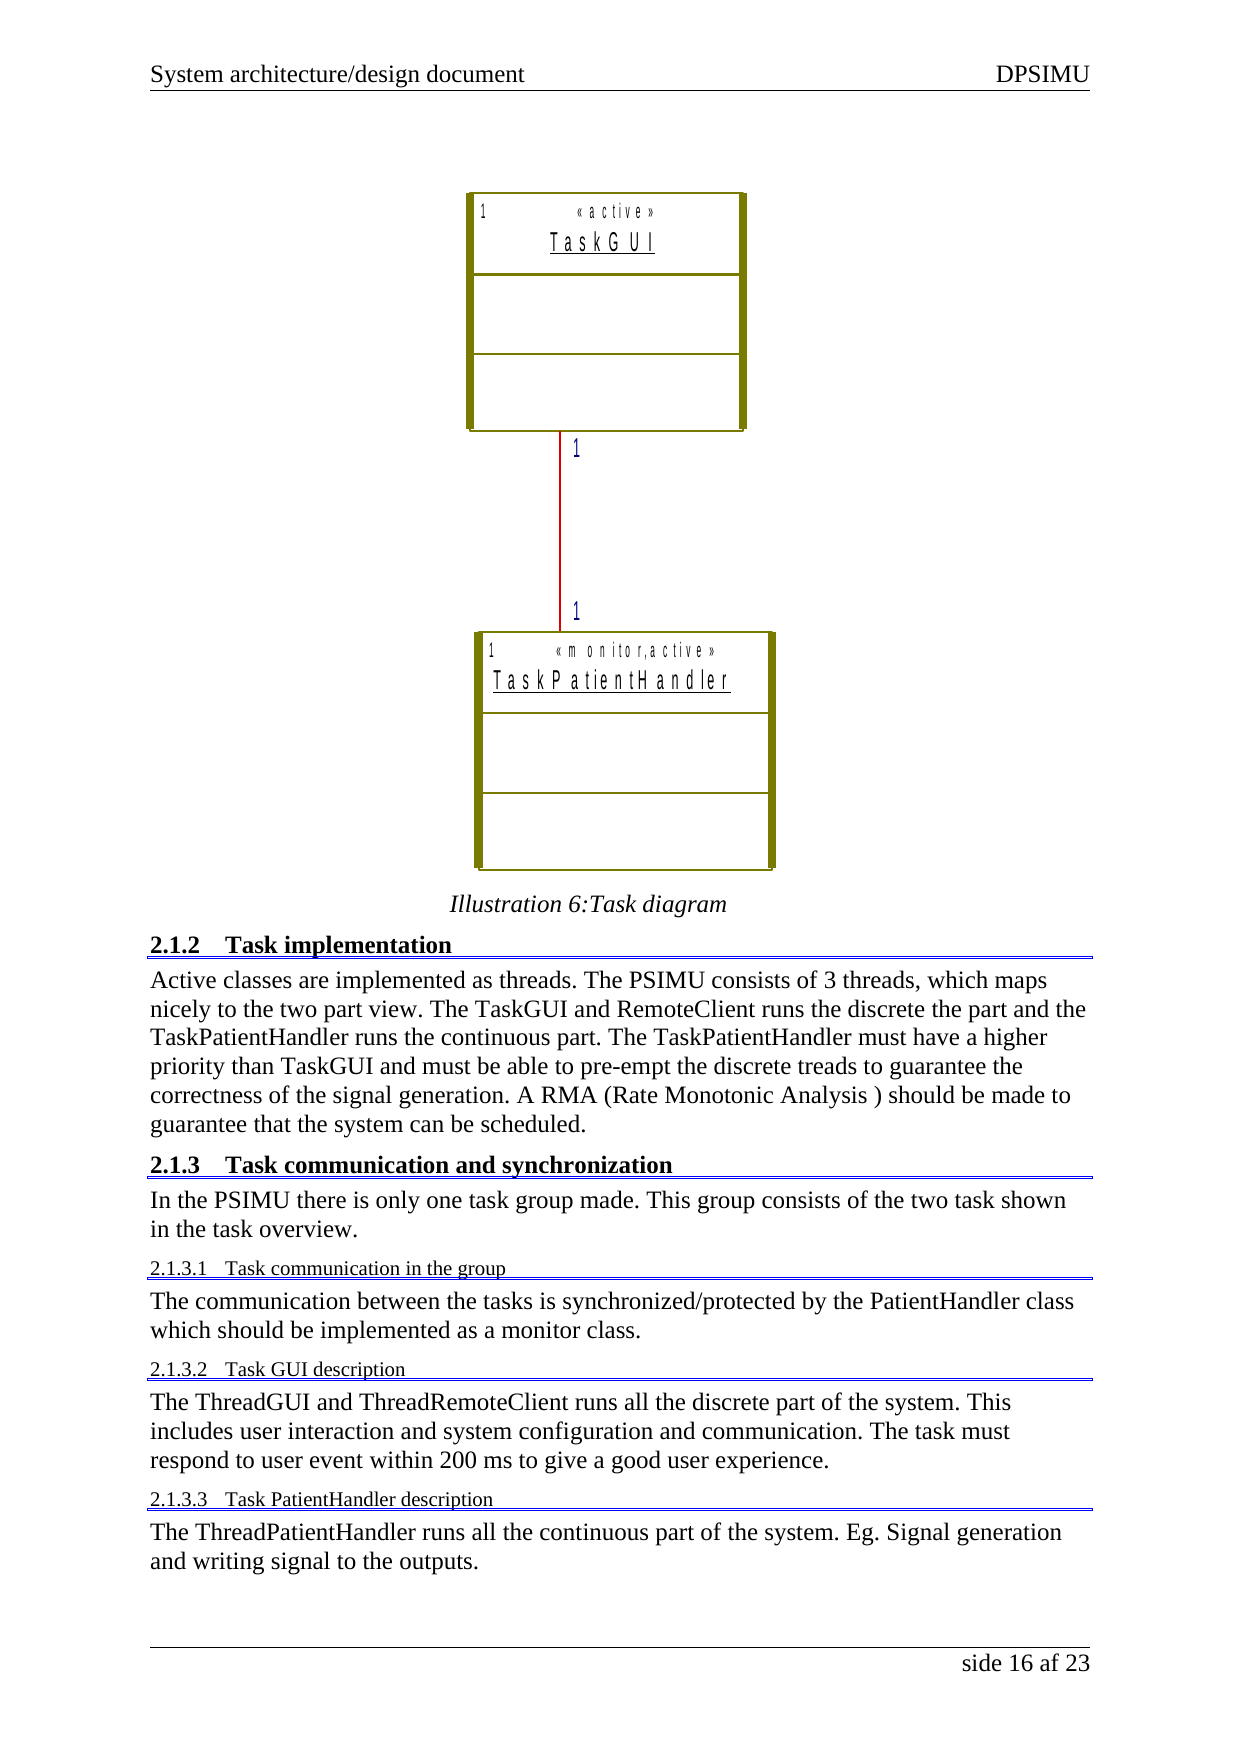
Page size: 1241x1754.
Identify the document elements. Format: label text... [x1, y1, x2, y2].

text The ThreadGUI and ThreadRemoteClient runs all the discrete part of the system. This includes user interaction and system configuration and communication. The task must respond to user event within 200 ms to give a good user experience. [150, 1387, 1090, 1474]
text The ThreadPatientHandler runs all the continuous part of the system. Eg. Signal generation and writing signal to the outputs. [150, 1517, 1090, 1575]
subtitle Task communication and synchronization [150, 1150, 1090, 1176]
text Active classes are implemented as threads. The PSIMU consists of 3 threads, which maps nicely to the two part view. The TaskGUI and RemoteClient runs the discrete the part and the TaskPatientHandler runs the continuous part. The TaskPatientHandler must have a higher priority than TaskGUI and must be able to pre-empt the discrete treads to guarantee the correctness of the signal generation. A RMA (Rate Monotonic Analysis ) should be made to guarantee that the system can be scheduled. [150, 965, 1090, 1137]
subtitle Task communication in the group [150, 1255, 1090, 1277]
text In the PSIMU there is only one task group made. This group consists of the two task shown in the task overview. [150, 1185, 1090, 1242]
text The communication between the tasks is synchronized/protected by the PatientHandler class which should be implemented as a monitor class. [150, 1286, 1090, 1344]
text Illustration 6:Task diagram [449, 173, 791, 917]
subtitle Task implementation [150, 930, 1090, 956]
subtitle Task PatientHandler description [150, 1486, 1090, 1508]
subtitle Task GUI description [150, 1356, 1090, 1378]
